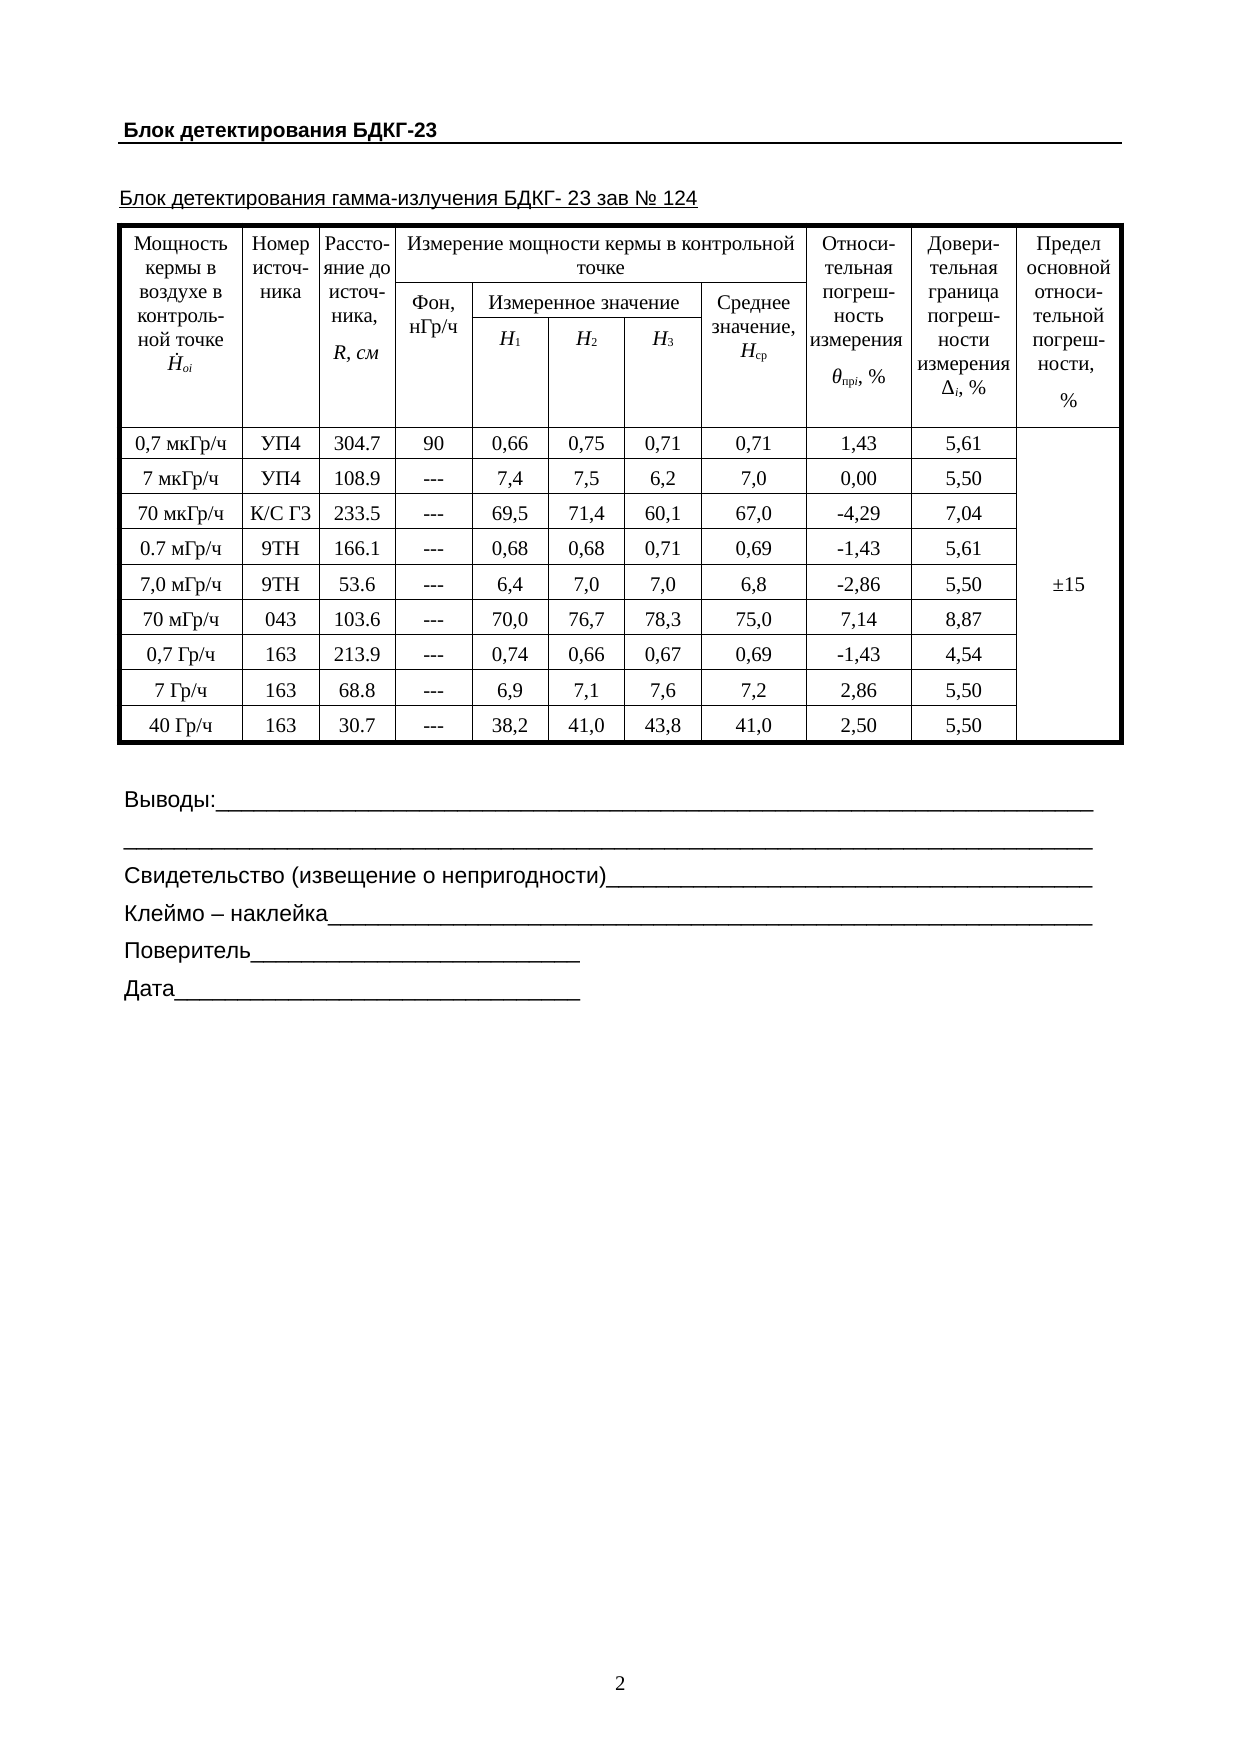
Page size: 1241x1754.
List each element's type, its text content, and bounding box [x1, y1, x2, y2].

table_cell 7,4 [473, 459, 548, 493]
table_cell 5,50 [912, 565, 1016, 599]
table_cell 6,4 [473, 565, 548, 599]
table_cell Свидетельство (извещение о непригодности) [118, 856, 1122, 894]
table_cell 5,61 [912, 428, 1016, 457]
table_cell Номер источ-ника [243, 228, 319, 427]
table_cell УП4 [243, 459, 319, 493]
table_cell 6,8 [702, 565, 806, 599]
table_cell 8,87 [912, 600, 1016, 634]
table_cell --- [396, 459, 472, 493]
table_cell 4,54 [912, 635, 1016, 669]
table_cell 5,50 [912, 459, 1016, 493]
table_cell Рассто-яние до источ-ника, R, см [320, 228, 395, 427]
table_cell 41,0 [702, 706, 806, 740]
table_cell 163 [243, 706, 319, 740]
table_cell 5,50 [912, 670, 1016, 705]
table_cell 9TH [243, 529, 319, 563]
table_cell 0,74 [473, 635, 548, 669]
table_cell 166.1 [320, 529, 395, 563]
table_cell 68.8 [320, 670, 395, 705]
table_cell --- [396, 635, 472, 669]
table_cell 103.6 [320, 600, 395, 634]
table_cell Мощность кермы в воздухе в контроль-ной точке Ḣoi [122, 228, 242, 427]
table_cell 0,69 [702, 529, 806, 563]
table_cell 213.9 [320, 635, 395, 669]
table_cell 38,2 [473, 706, 548, 740]
table_cell H2 [549, 318, 624, 427]
table_cell 69,5 [473, 494, 548, 528]
table_cell УП4 [243, 428, 319, 457]
table_cell 7,0 [625, 565, 701, 599]
table_cell 2,86 [807, 670, 911, 705]
table_cell 71,4 [549, 494, 624, 528]
table_cell 7,1 [549, 670, 624, 705]
table_cell 163 [243, 670, 319, 705]
table_cell 43,8 [625, 706, 701, 740]
table_cell 0,69 [702, 635, 806, 669]
table_cell --- [396, 565, 472, 599]
table_cell 0,66 [473, 428, 548, 457]
table_cell 5,50 [912, 706, 1016, 740]
table_cell 53.6 [320, 565, 395, 599]
table_cell 0,66 [549, 635, 624, 669]
table_cell 70 мкГр/ч [122, 494, 242, 528]
table_cell 0,67 [625, 635, 701, 669]
table_cell --- [396, 670, 472, 705]
table_cell 7,2 [702, 670, 806, 705]
table_cell H1 [473, 318, 548, 427]
table_cell Довери-тельная граница погреш-ности измерения Δi, % [912, 228, 1016, 427]
table_cell 7 мкГр/ч [122, 459, 242, 493]
table_cell 7,6 [625, 670, 701, 705]
table_cell 2,50 [807, 706, 911, 740]
table_cell 75,0 [702, 600, 806, 634]
table_cell Поверитель [118, 932, 1122, 969]
table_cell H3 [625, 318, 701, 427]
table_cell 40 Гр/ч [122, 706, 242, 740]
table_cell 76,7 [549, 600, 624, 634]
table_cell [118, 818, 1122, 856]
table_cell 5,61 [912, 529, 1016, 563]
table_cell 9TH [243, 565, 319, 599]
table_cell 1,43 [807, 428, 911, 457]
table_cell Дата [118, 970, 1122, 1007]
table_cell 7,0 мГр/ч [122, 565, 242, 599]
table_cell 78,3 [625, 600, 701, 634]
table_cell Среднее значение, Hср [702, 283, 806, 427]
table_cell 70 мГр/ч [122, 600, 242, 634]
table_cell 233.5 [320, 494, 395, 528]
table_cell 0.7 мГр/ч [122, 529, 242, 563]
table_cell К/С Г3 [243, 494, 319, 528]
table_cell 90 [396, 428, 472, 457]
table_cell -2,86 [807, 565, 911, 599]
table_cell -1,43 [807, 529, 911, 563]
table_cell 0,68 [473, 529, 548, 563]
table_cell Фон, нГр/ч [396, 283, 472, 427]
table_cell 0,71 [625, 529, 701, 563]
table_cell --- [396, 600, 472, 634]
table_cell Измеренное значение [473, 283, 701, 317]
table_cell 0,75 [549, 428, 624, 457]
table_cell 7,0 [549, 565, 624, 599]
table_cell Измерение мощности кермы в контрольной точке [396, 228, 806, 282]
table_cell 6,2 [625, 459, 701, 493]
table_cell 7,14 [807, 600, 911, 634]
table_cell ±15 [1017, 428, 1119, 740]
table_cell 304.7 [320, 428, 395, 457]
table_cell --- [396, 529, 472, 563]
table_header Выводы: [118, 781, 1122, 818]
table_cell 0,71 [625, 428, 701, 457]
table_cell 7,04 [912, 494, 1016, 528]
table_cell 043 [243, 600, 319, 634]
table_cell -4,29 [807, 494, 911, 528]
table_cell 7,0 [702, 459, 806, 493]
table_cell 108.9 [320, 459, 395, 493]
table_cell 67,0 [702, 494, 806, 528]
table_cell 41,0 [549, 706, 624, 740]
table_cell 0,00 [807, 459, 911, 493]
table_header Блок детектирования гамма-излучения БДКГ- 23 зав № 124 [119, 174, 1121, 223]
table_cell 30.7 [320, 706, 395, 740]
table_cell 70,0 [473, 600, 548, 634]
table_cell 0,7 мкГр/ч [122, 428, 242, 457]
table_cell Относи-тельная погреш-ность измерения θпрi, % [807, 228, 911, 427]
table_cell 60,1 [625, 494, 701, 528]
table_cell 0,7 Гр/ч [122, 635, 242, 669]
table_cell 0,68 [549, 529, 624, 563]
table_cell --- [396, 706, 472, 740]
table_cell 163 [243, 635, 319, 669]
table_cell Клеймо – наклейка [118, 894, 1122, 932]
table_cell --- [396, 494, 472, 528]
table_cell 6,9 [473, 670, 548, 705]
table_cell 7,5 [549, 459, 624, 493]
table_cell -1,43 [807, 635, 911, 669]
table_cell 0,71 [702, 428, 806, 457]
table_cell Предел основной относи-тельной погреш-ности, % [1017, 228, 1119, 427]
table_cell 7 Гр/ч [122, 670, 242, 705]
